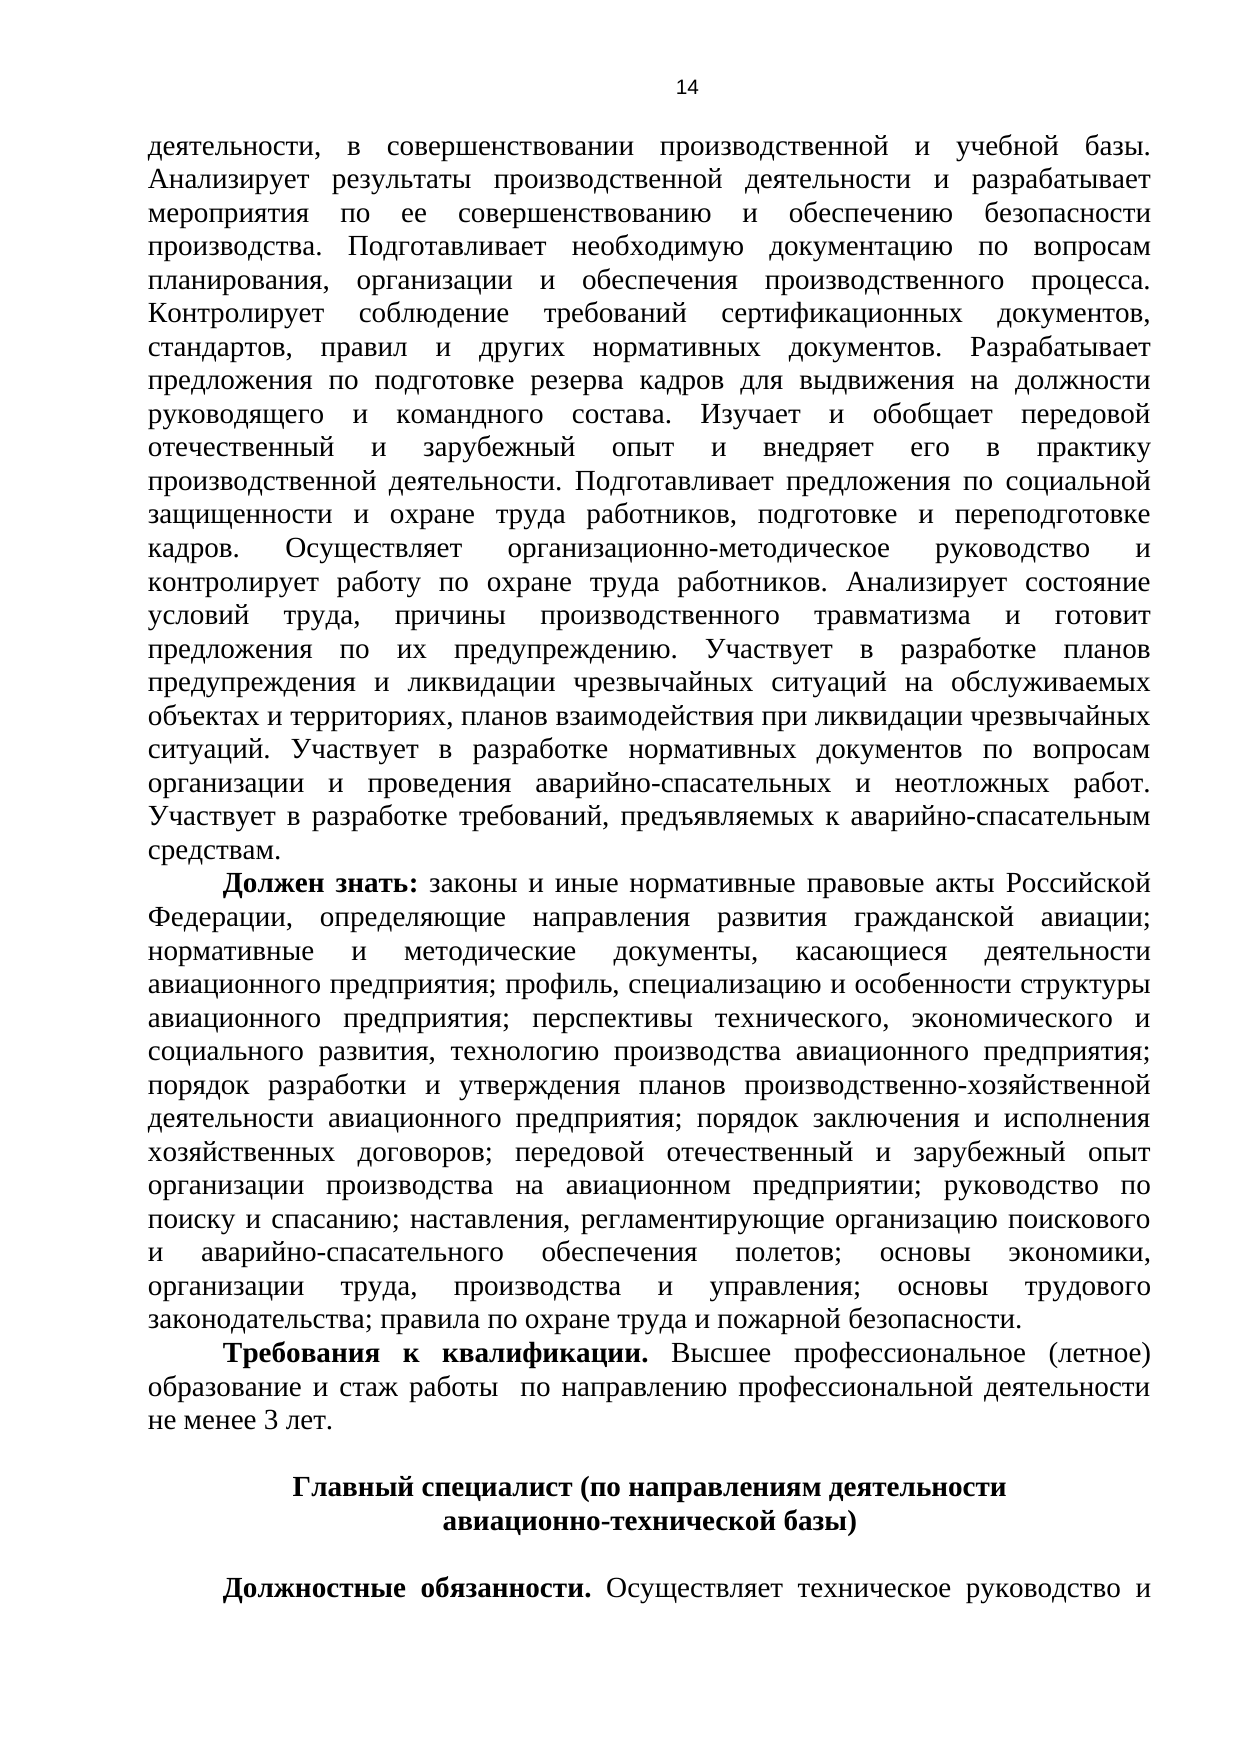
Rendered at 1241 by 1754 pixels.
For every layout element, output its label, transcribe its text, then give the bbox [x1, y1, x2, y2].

text Должностные обязанности. Осуществляет техническое руководство и [148, 1570, 1152, 1603]
subtitle Главный специалист (по направлениям деятельности [148, 1469, 1152, 1503]
text Должен знать: законы и иные нормативные правовые акты Российской Федерации, определяющие направления развития гражданской авиации; нормативные и методические документы, касающиеся деятельности авиационного предприятия; профиль, специализацию и особенности структуры авиационного предприятия; перспективы технического, экономического и социального развития, технологию производства авиационного предприятия; порядок разработки и утверждения планов производственно-хозяйственной деятельности авиационного предприятия; порядок заключения и исполнения хозяйственных договоров; передовой отечественный и зарубежный опыт организации производства на авиационном предприятии; руководство по поиску и спасанию; наставления, регламентирующие организацию поискового и аварийно-спасательного обеспечения полетов; основы экономики, организации труда, производства и управления; основы трудового законодательства; правила по охране труда и пожарной безопасности. [148, 866, 1152, 1335]
text Требования к квалификации. Высшее профессиональное (летное) образование и стаж работы по направлению профессиональной деятельности не менее 3 лет. [148, 1335, 1152, 1436]
text деятельности, в совершенствовании производственной и учебной базы. Анализирует результаты производственной деятельности и разрабатывает мероприятия по ее совершенствованию и обеспечению безопасности производства. Подготавливает необходимую документацию по вопросам планирования, организации и обеспечения производственного процесса. Контролирует соблюдение требований сертификационных документов, стандартов, правил и других нормативных документов. Разрабатывает предложения по подготовке резерва кадров для выдвижения на должности руководящего и командного состава. Изучает и обобщает передовой отечественный и зарубежный опыт и внедряет его в практику производственной деятельности. Подготавливает предложения по социальной защищенности и охране труда работников, подготовке и переподготовке кадров. Осуществляет организационно-методическое руководство и контролирует работу по охране труда работников. Анализирует состояние условий труда, причины производственного травматизма и готовит предложения по их предупреждению. Участвует в разработке планов предупреждения и ликвидации чрезвычайных ситуаций на обслуживаемых объектах и территориях, планов взаимодействия при ликвидации чрезвычайных ситуаций. Участвует в разработке нормативных документов по вопросам организации и проведения аварийно-спасательных и неотложных работ. Участвует в разработке требований, предъявляемых к аварийно-спасательным средствам. [148, 128, 1152, 866]
subtitle авиационно-технической базы) [148, 1503, 1152, 1536]
